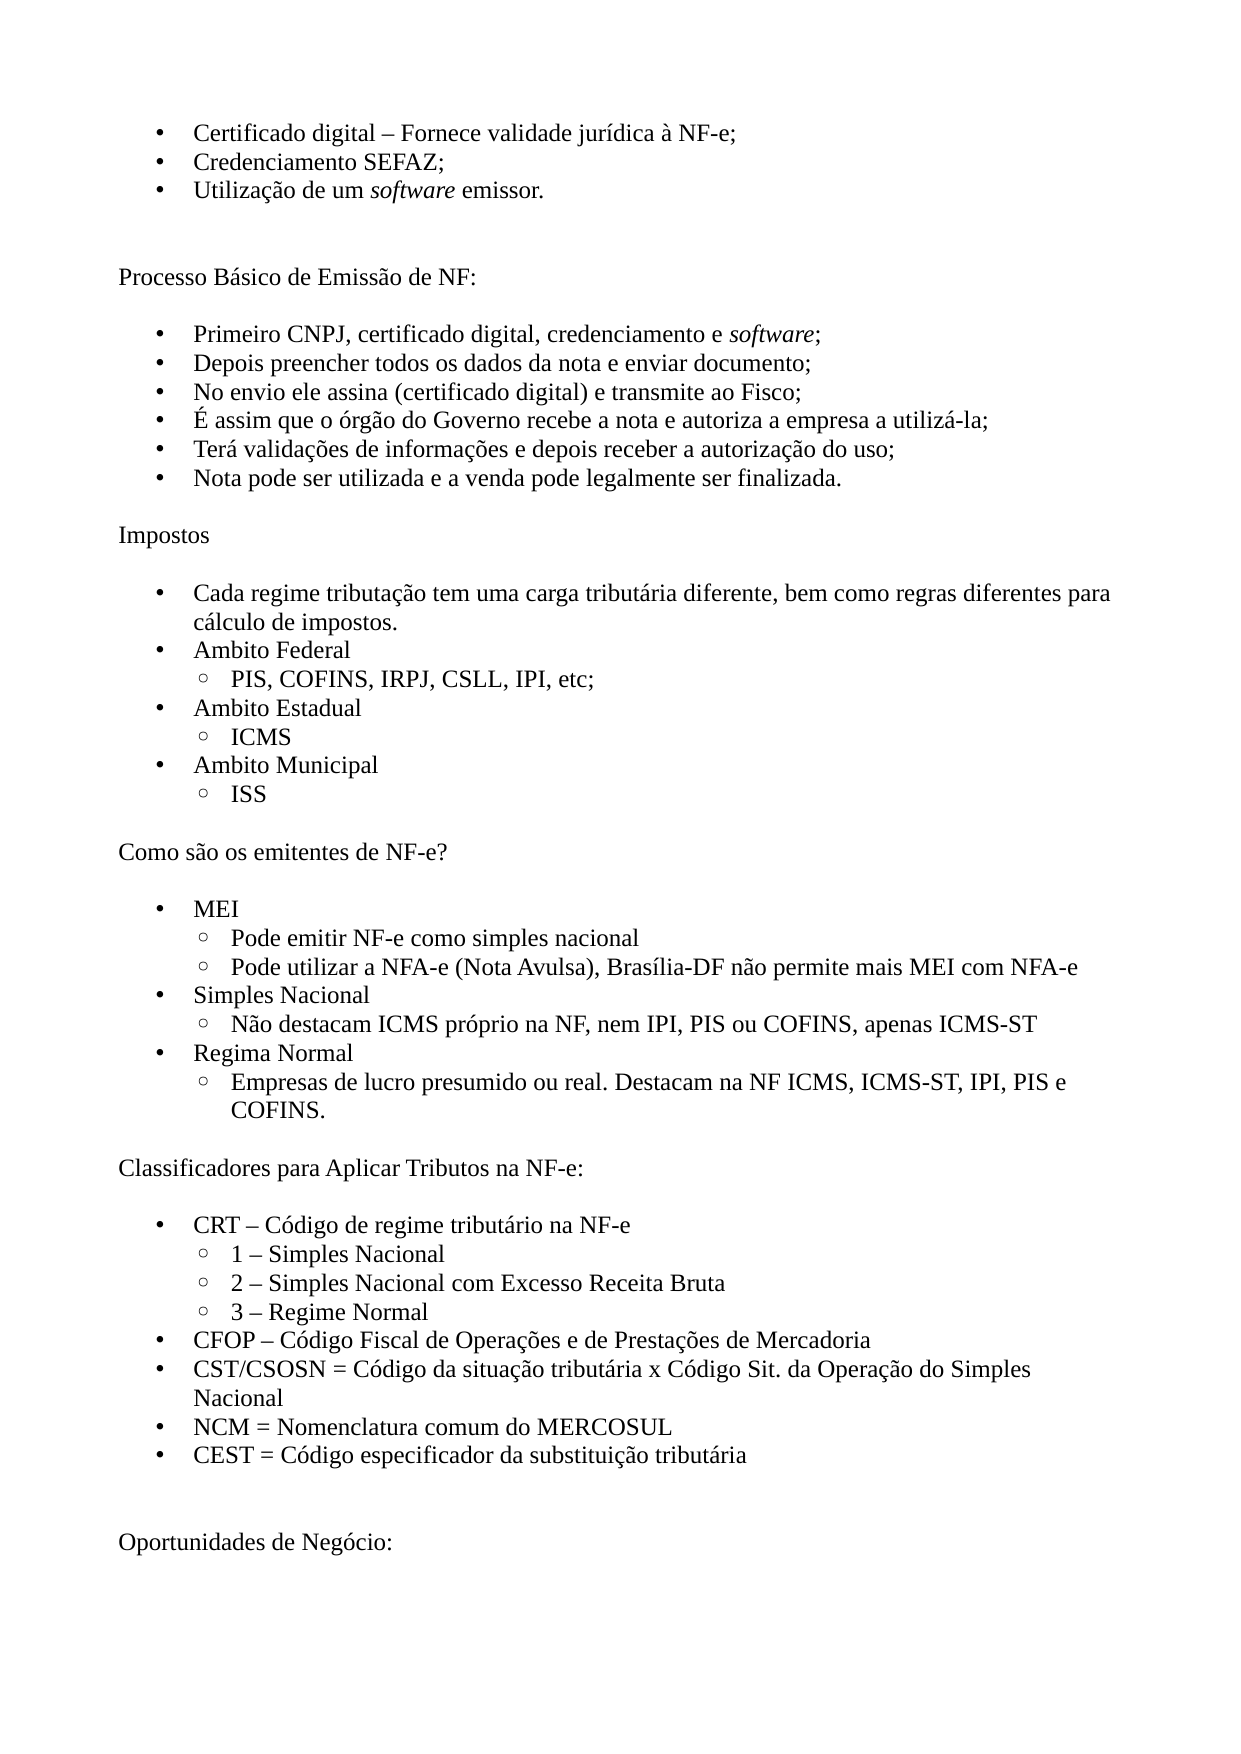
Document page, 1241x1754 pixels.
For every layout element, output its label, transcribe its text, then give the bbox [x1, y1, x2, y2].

list Utilização de um software emissor. [156, 176, 1122, 204]
list Não destacam ICMS próprio na NF, nem IPI, PIS ou COFINS, apenas ICMS-ST [193, 1009, 1122, 1038]
list No envio ele assina (certificado digital) e transmite ao Fisco; [156, 377, 1122, 406]
text Classificadores para Aplicar Tributos na NF-e: [118, 1153, 1122, 1182]
text Como são os emitentes de NF-e? [118, 837, 1122, 866]
list Regima Normal [156, 1038, 1122, 1067]
list ISS [193, 779, 1122, 808]
list CFOP – Código Fiscal de Operações e de Prestações de Mercadoria [156, 1326, 1122, 1354]
list 3 – Regime Normal [193, 1297, 1122, 1326]
list Depois preencher todos os dados da nota e enviar documento; [156, 348, 1122, 377]
list CRT – Código de regime tributário na NF-e [156, 1211, 1122, 1239]
list Credenciamento SEFAZ; [156, 147, 1122, 176]
list Empresas de lucro presumido ou real. Destacam na NF ICMS, ICMS-ST, IPI, PIS e COFINS. [193, 1067, 1122, 1124]
list Pode emitir NF-e como simples nacional [193, 923, 1122, 952]
list Nota pode ser utilizada e a venda pode legalmente ser finalizada. [156, 463, 1122, 492]
list NCM = Nomenclatura comum do MERCOSUL [156, 1412, 1122, 1441]
text Processo Básico de Emissão de NF: [118, 262, 1122, 291]
list Primeiro CNPJ, certificado digital, credenciamento e software; [156, 319, 1122, 348]
list CEST = Código especificador da substituição tributária [156, 1441, 1122, 1469]
list É assim que o órgão do Governo recebe a nota e autoriza a empresa a utilizá-la; [156, 406, 1122, 434]
list Certificado digital – Fornece validade jurídica à NF-e; [156, 118, 1122, 147]
list Simples Nacional [156, 981, 1122, 1009]
list PIS, COFINS, IRPJ, CSLL, IPI, etc; [193, 664, 1122, 693]
list Ambito Municipal [156, 751, 1122, 779]
list Terá validações de informações e depois receber a autorização do uso; [156, 434, 1122, 463]
list 1 – Simples Nacional [193, 1239, 1122, 1268]
text Oportunidades de Negócio: [118, 1527, 1122, 1556]
list 2 – Simples Nacional com Excesso Receita Bruta [193, 1268, 1122, 1297]
list Ambito Estadual [156, 693, 1122, 722]
list CST/CSOSN = Código da situação tributária x Código Sit. da Operação do Simples Nacional [156, 1354, 1122, 1412]
list Cada regime tributação tem uma carga tributária diferente, bem como regras diferentes para cálculo de impostos. [156, 578, 1122, 636]
list ICMS [193, 722, 1122, 751]
list Pode utilizar a NFA-e (Nota Avulsa), Brasília-DF não permite mais MEI com NFA-e [193, 952, 1122, 981]
list MEI [156, 894, 1122, 923]
list Ambito Federal [156, 636, 1122, 664]
text Impostos [118, 521, 1122, 549]
